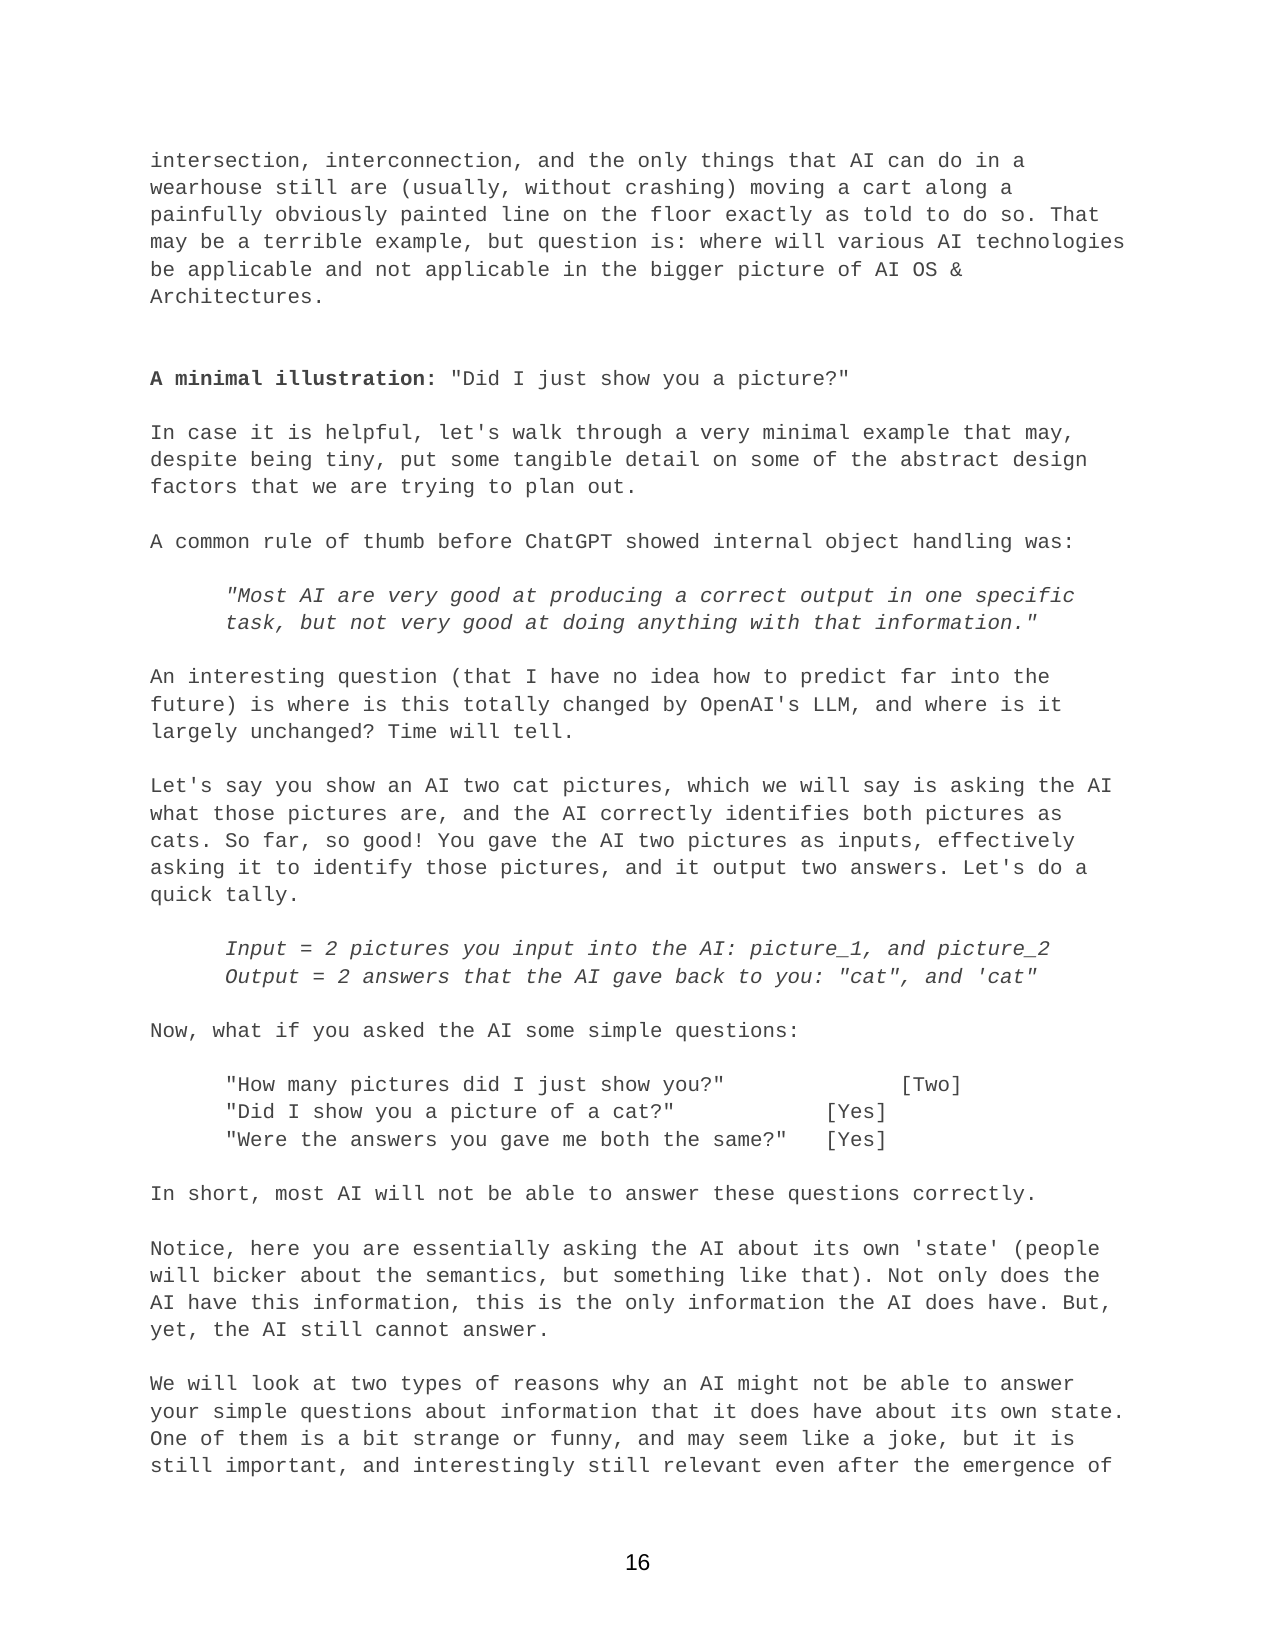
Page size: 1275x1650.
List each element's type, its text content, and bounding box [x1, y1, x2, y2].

text Notice, here you are essentially asking the AI about its own 'state' (people will bicker about the semantics, but something like that). Not only does the AI have this information, this is the only information the AI does have. But, yet, the AI still cannot answer. [150, 1237, 1125, 1343]
text We will look at two types of reasons why an AI might not be able to answer your simple questions about information that it does have about its own state. One of them is a bit strange or funny, and may seem like a joke, but it is still important, and interestingly still relevant even after the emergence of [150, 1373, 1125, 1479]
text In short, most AI will not be able to answer these questions correctly. [150, 1183, 1125, 1207]
text A common rule of thumb before ChatGPT showed internal object handling was: [150, 531, 1125, 554]
text Now, what if you asked the AI some simple questions: [150, 1020, 1125, 1044]
text In case it is helpful, let's walk through a very minimal example that may, despite being tiny, put some tangible detail on some of the abstract design factors that we are trying to plan out. [150, 422, 1125, 500]
text "Were the answers you gave me both the same?" [Yes] [225, 1129, 1125, 1152]
text "How many pictures did I just show you?" [Two] [225, 1074, 1125, 1098]
text A minimal illustration: "Did I just show you a picture?" [150, 367, 1125, 391]
text An interesting question (that I have no idea how to predict far into the future) is where is this totally changed by OpenAI's LLM, and where is it largely unchanged? Time will tell. [150, 667, 1125, 744]
text Output = 2 answers that the AI gave back to you: "cat", and 'cat" [225, 966, 1125, 989]
text "Most AI are very good at producing a correct output in one specific task, but not very good at doing anything with that information." [225, 585, 1125, 636]
text "Did I show you a picture of a cat?" [Yes] [225, 1102, 1125, 1125]
text Let's say you show an AI two cat pictures, which we will say is asking the AI what those pictures are, and the AI correctly identifies both pictures as cats. So far, so good! You gave the AI two pictures as inputs, effectively asking it to identify those pictures, and it output two answers. Let's do a quick tally. [150, 775, 1125, 908]
text Input = 2 pictures you input into the AI: picture_1, and picture_2 [225, 938, 1125, 962]
text intersection, interconnection, and the only things that AI can do in a wearhouse still are (usually, without crashing) moving a cart along a painfully obviously painted line on the floor exactly as told to do so. That may be a terrible example, but question is: where will various AI technologies be applicable and not applicable in the bigger picture of AI OS & Architectures. [150, 150, 1125, 309]
